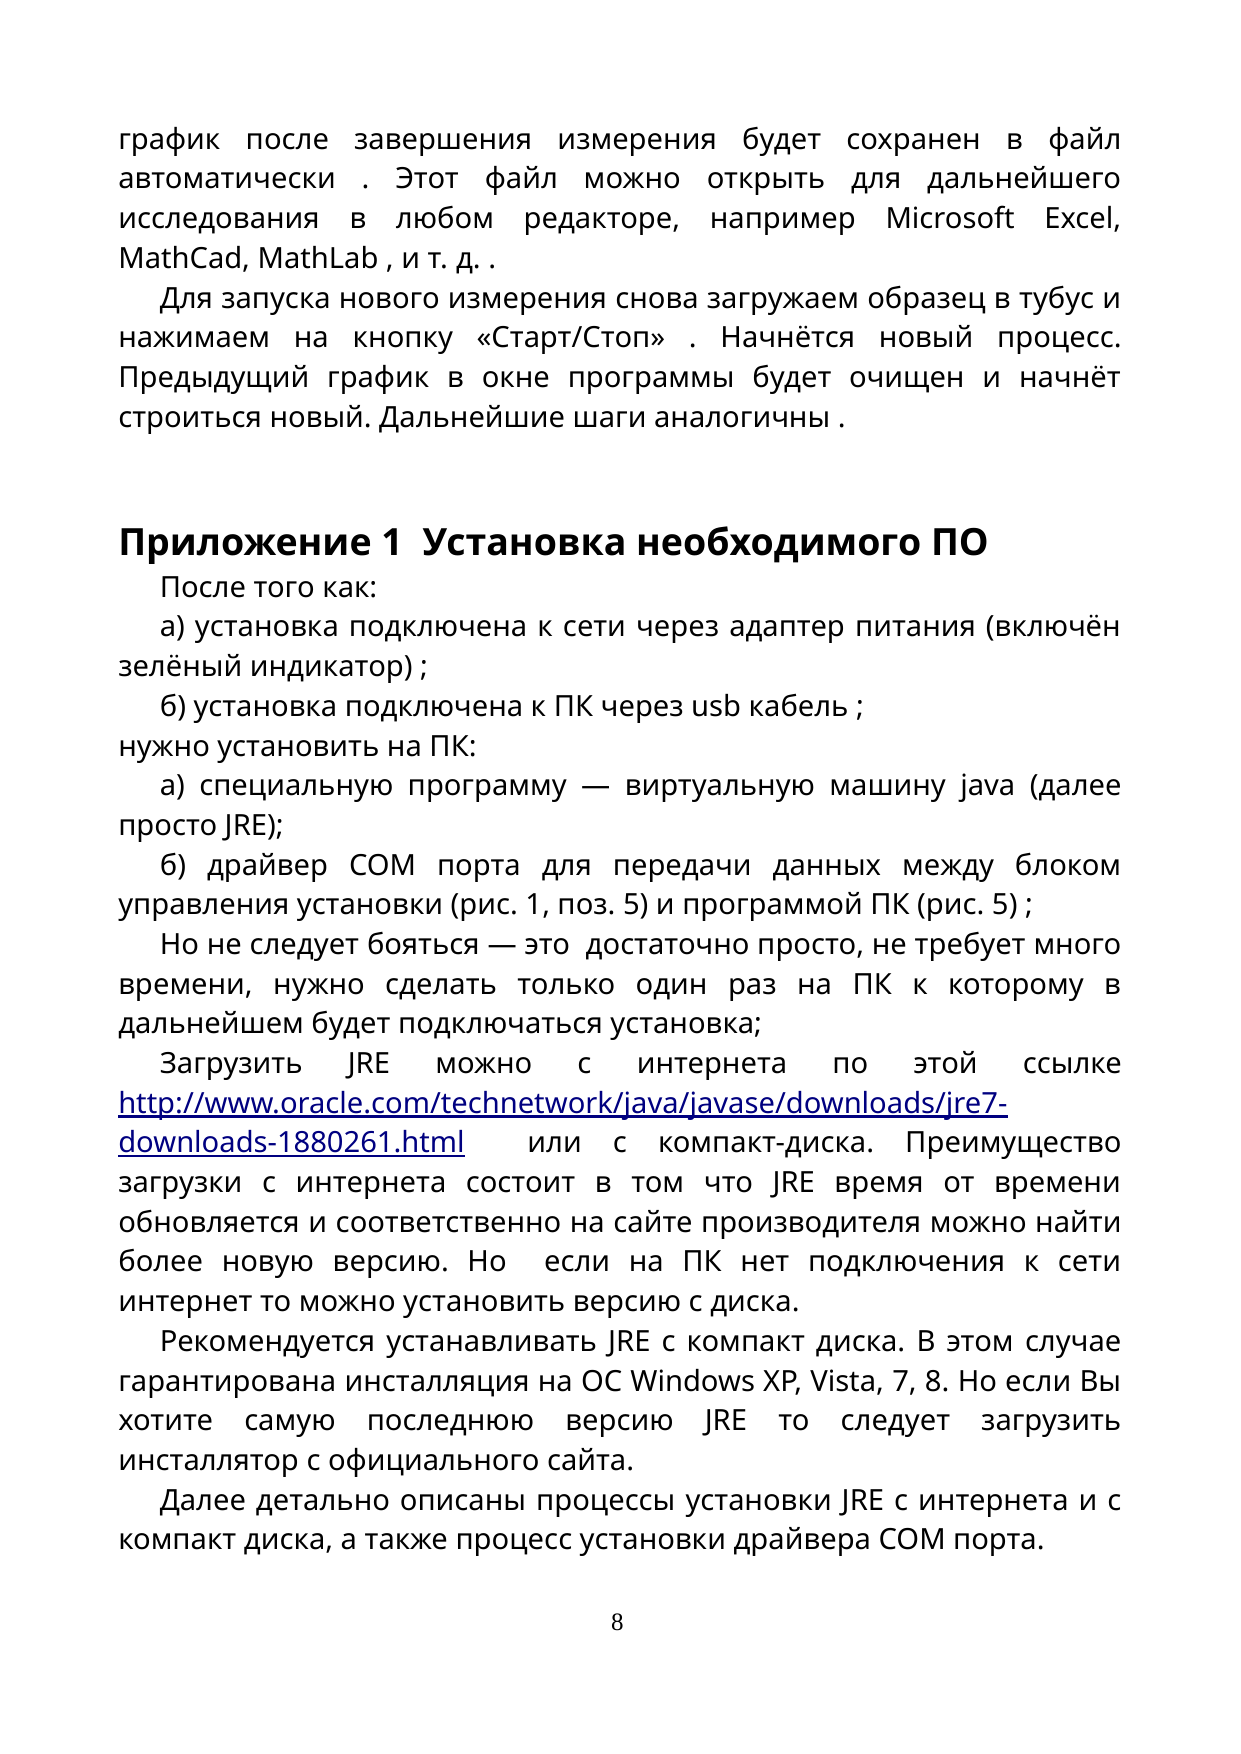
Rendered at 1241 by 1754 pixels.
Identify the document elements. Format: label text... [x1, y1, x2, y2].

text Далее детально описаны процессы установки JRE с интернета и с компакт диска, а также процесс установки драйвера СОМ порта. [118, 1479, 1122, 1558]
text Загрузить JRE можно с интернета по этой ссылке http://www.oracle.com/technetwork/java/javase/downloads/jre7-downloads-1880261.html или с компакт-диска. Преимущество загрузки с интернета состоит в том что JRE время от времени обновляется и соответственно на сайте производителя можно найти более новую версию. Но если на ПК нет подключения к сети интернет то можно установить версию с диска. [118, 1042, 1122, 1320]
text После того как: [118, 566, 1122, 606]
text Приложение 1 Установка необходимого ПО [118, 515, 1122, 566]
text нужно установить на ПК: [118, 725, 1122, 764]
text Для запуска нового измерения снова загружаем образец в тубус и нажимаем на кнопку «Старт/Стоп» . Начнётся новый процесс. Предыдущий график в окне программы будет очищен и начнёт строиться новый. Дальнейшие шаги аналогичны . [118, 277, 1122, 436]
text а) установка подключена к сети через адаптер питания (включён зелёный индикатор) ; [118, 606, 1122, 685]
text Но не следует бояться — это достаточно просто, не требует много времени, нужно сделать только один раз на ПК к которому в дальнейшем будет подключаться установка; [118, 923, 1122, 1042]
text график после завершения измерения будет сохранен в файл автоматически . Этот файл можно открыть для дальнейшего исследования в любом редакторе, например Microsoft Excel, MathCad, MathLab , и т. д. . [118, 118, 1122, 277]
text а) специальную программу — виртуальную машину java (далее просто JRE); [118, 764, 1122, 844]
text Рекомендуется устанавливать JRE с компакт диска. В этом случае гарантирована инсталляция на ОС Windows XP, Vista, 7, 8. Но если Вы хотите самую последнюю версию JRE то следует загрузить инсталлятор с официального сайта. [118, 1320, 1122, 1479]
text б) установка подключена к ПК через usb кабель ; [118, 685, 1122, 725]
text б) драйвер СОМ порта для передачи данных между блоком управления установки (рис. 1, поз. 5) и программой ПК (рис. 5) ; [118, 844, 1122, 923]
